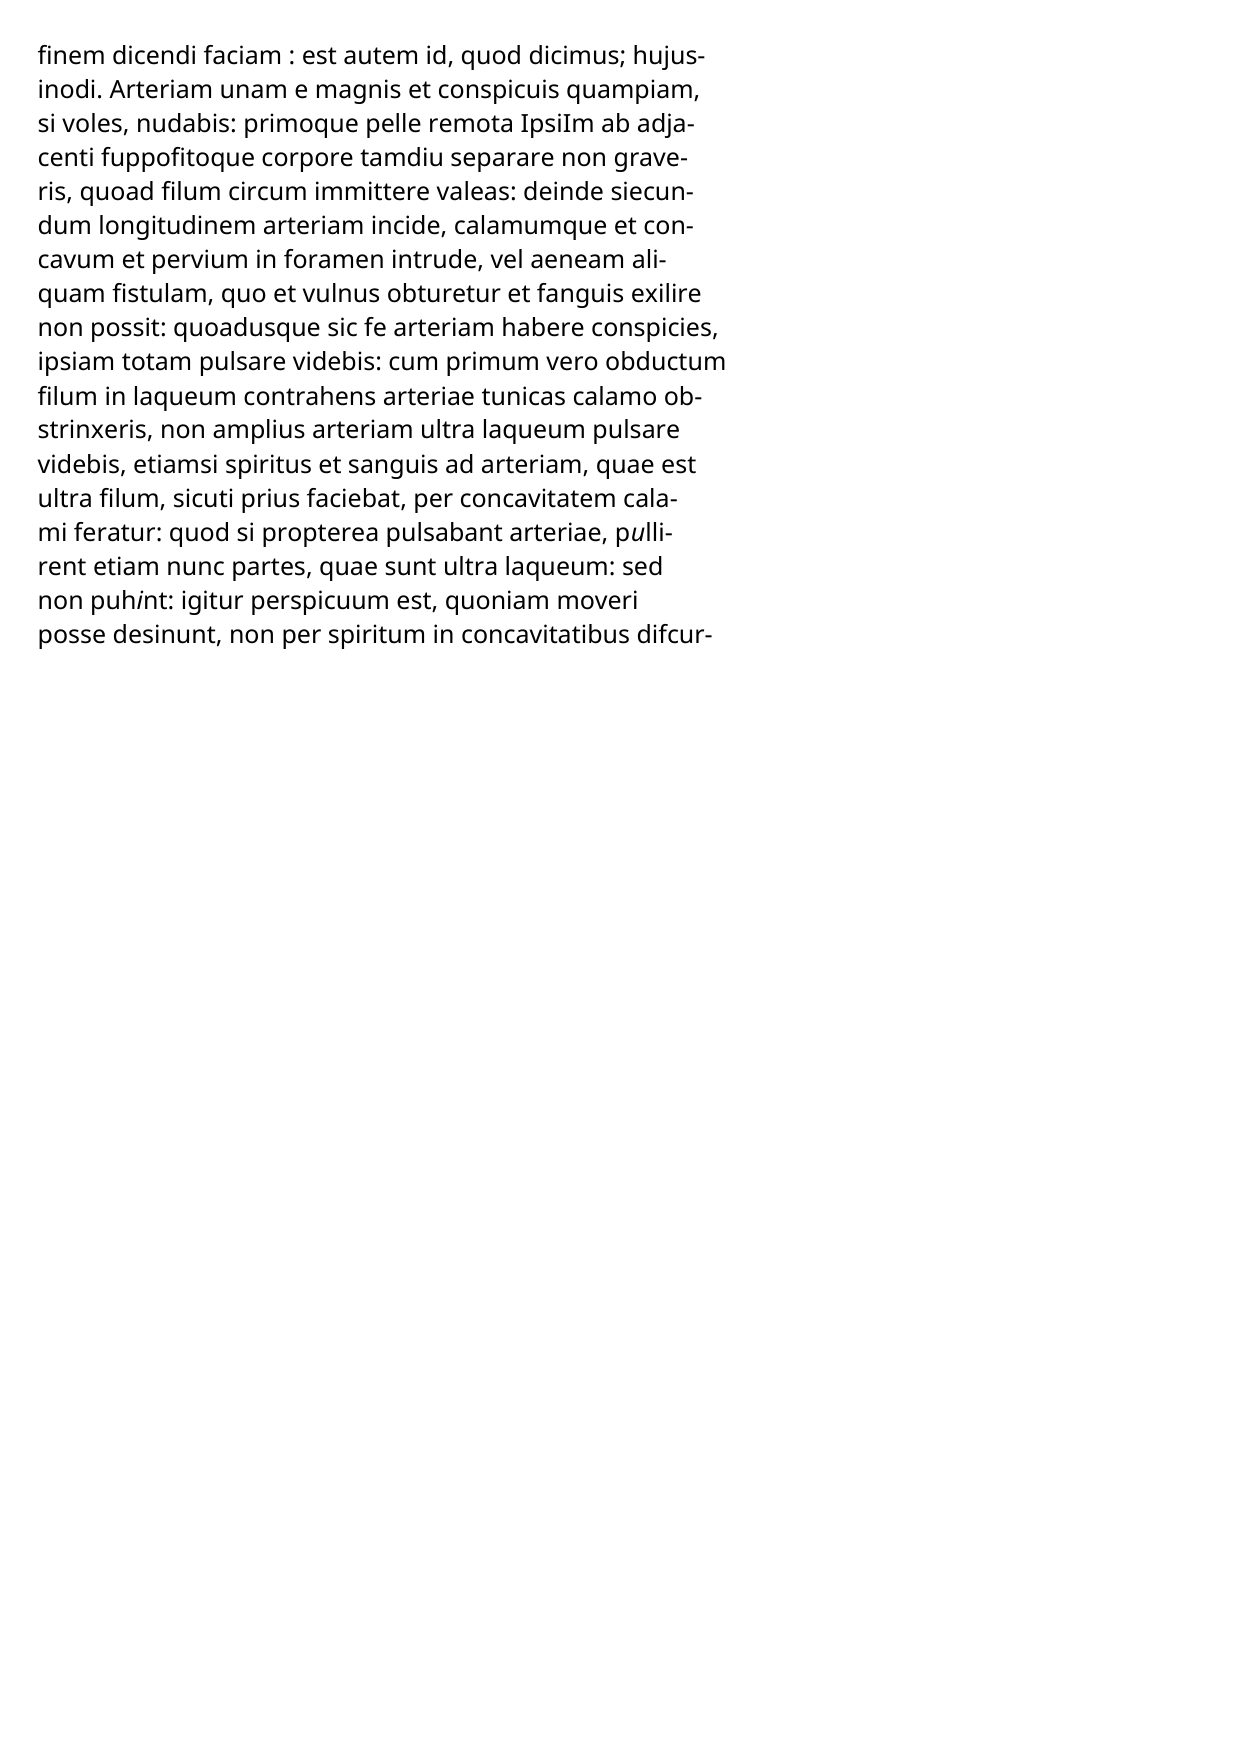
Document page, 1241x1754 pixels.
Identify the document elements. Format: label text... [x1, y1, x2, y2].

text finem dicendi faciam : est autem id, quod dicimus; hujus- inodi. Arteriam unam e magnis et conspicuis quampiam, si voles, nudabis: primoque pelle remota IpsiIm ab adja- centi fuppofitoque corpore tamdiu separare non grave- ris, quoad filum circum immittere valeas: deinde siecun- dum longitudinem arteriam incide, calamumque et con- cavum et pervium in foramen intrude, vel aeneam ali- quam fistulam, quo et vulnus obturetur et fanguis exilire non possit: quoadusque sic fe arteriam habere conspicies, ipsiam totam pulsare videbis: cum primum vero obductum filum in laqueum contrahens arteriae tunicas calamo ob- strinxeris, non amplius arteriam ultra laqueum pulsare videbis, etiamsi spiritus et sanguis ad arteriam, quae est ultra filum, sicuti prius faciebat, per concavitatem cala- mi feratur: quod si propterea pulsabant arteriae, pulli- rent etiam nunc partes, quae sunt ultra laqueum: sed non puhint: igitur perspicuum est, quoniam moveri posse desinunt, non per spiritum in concavitatibus difcur- [37, 37, 1203, 651]
